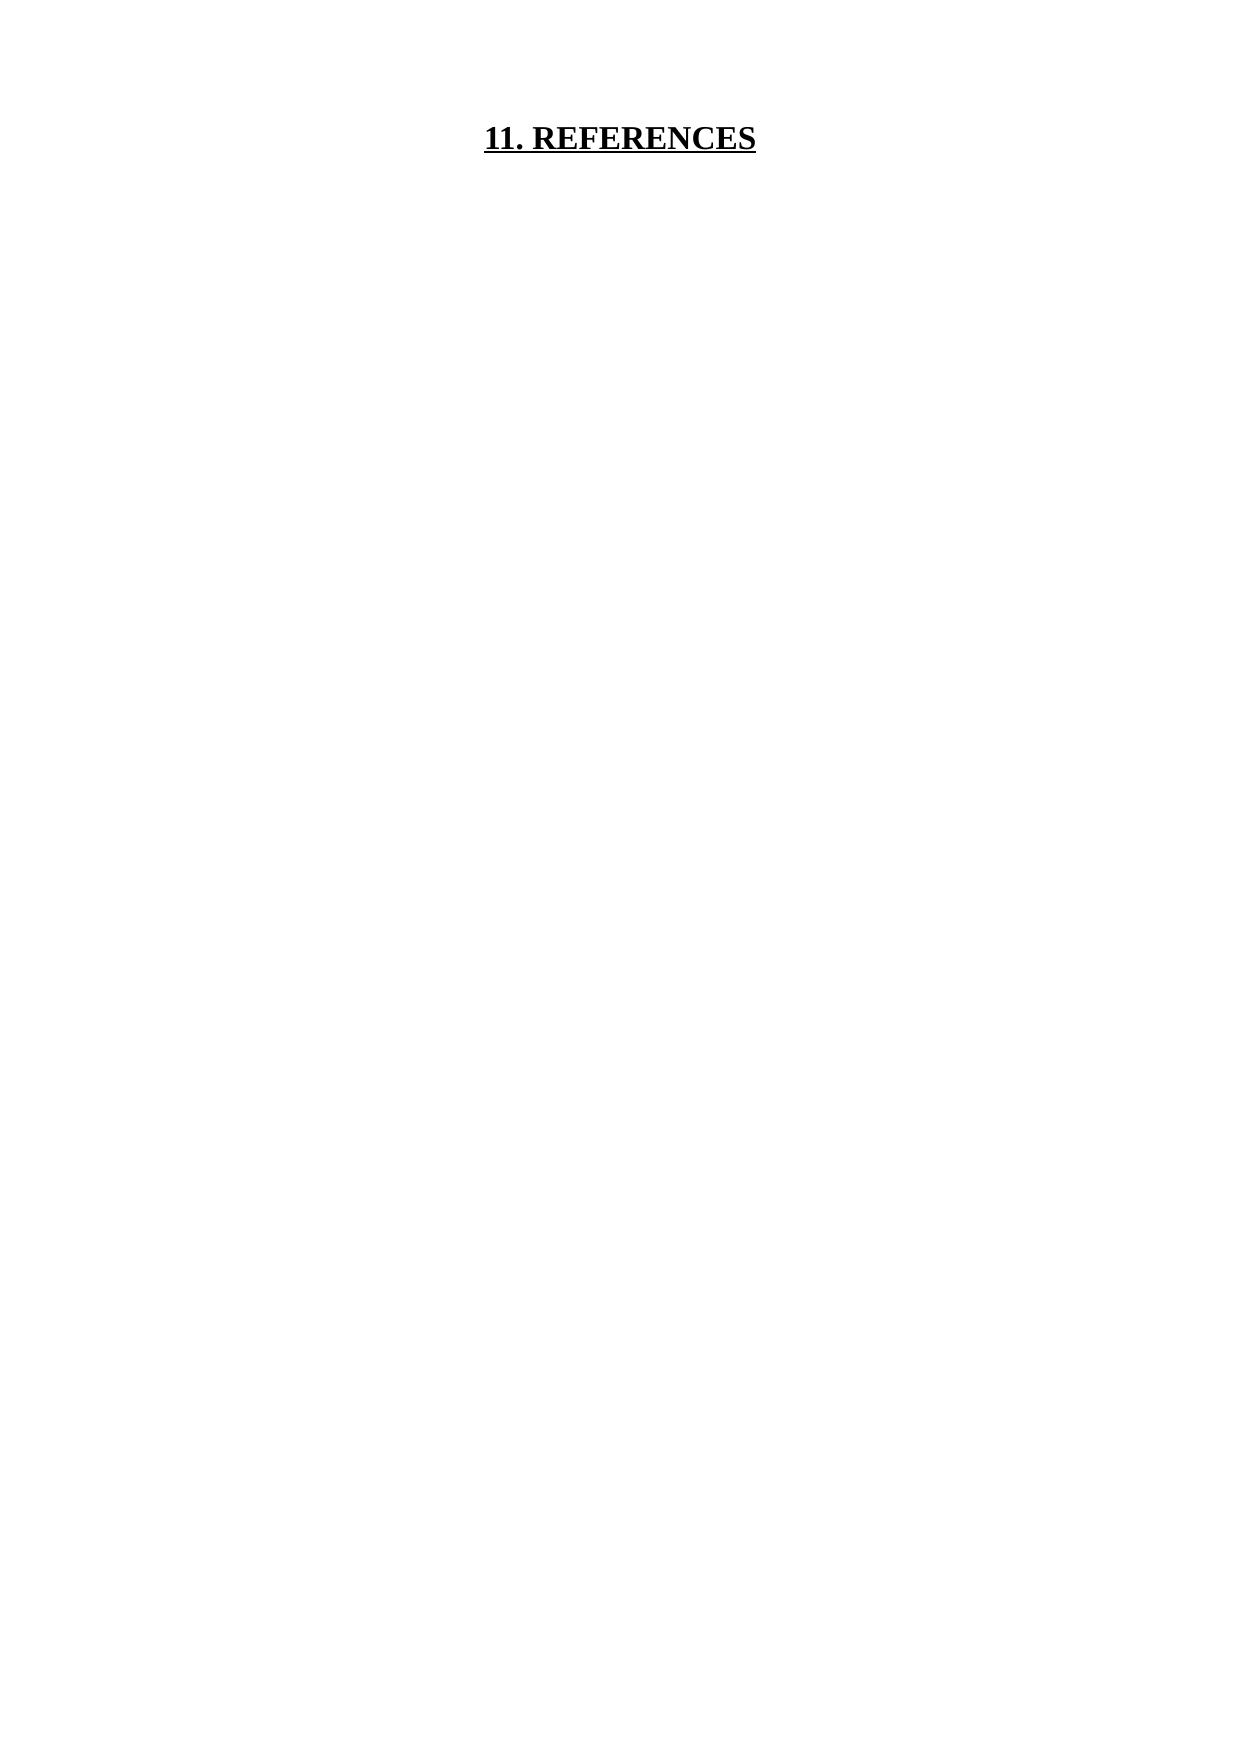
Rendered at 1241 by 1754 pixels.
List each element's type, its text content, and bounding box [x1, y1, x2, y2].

text 11. REFERENCES [118, 118, 1122, 156]
